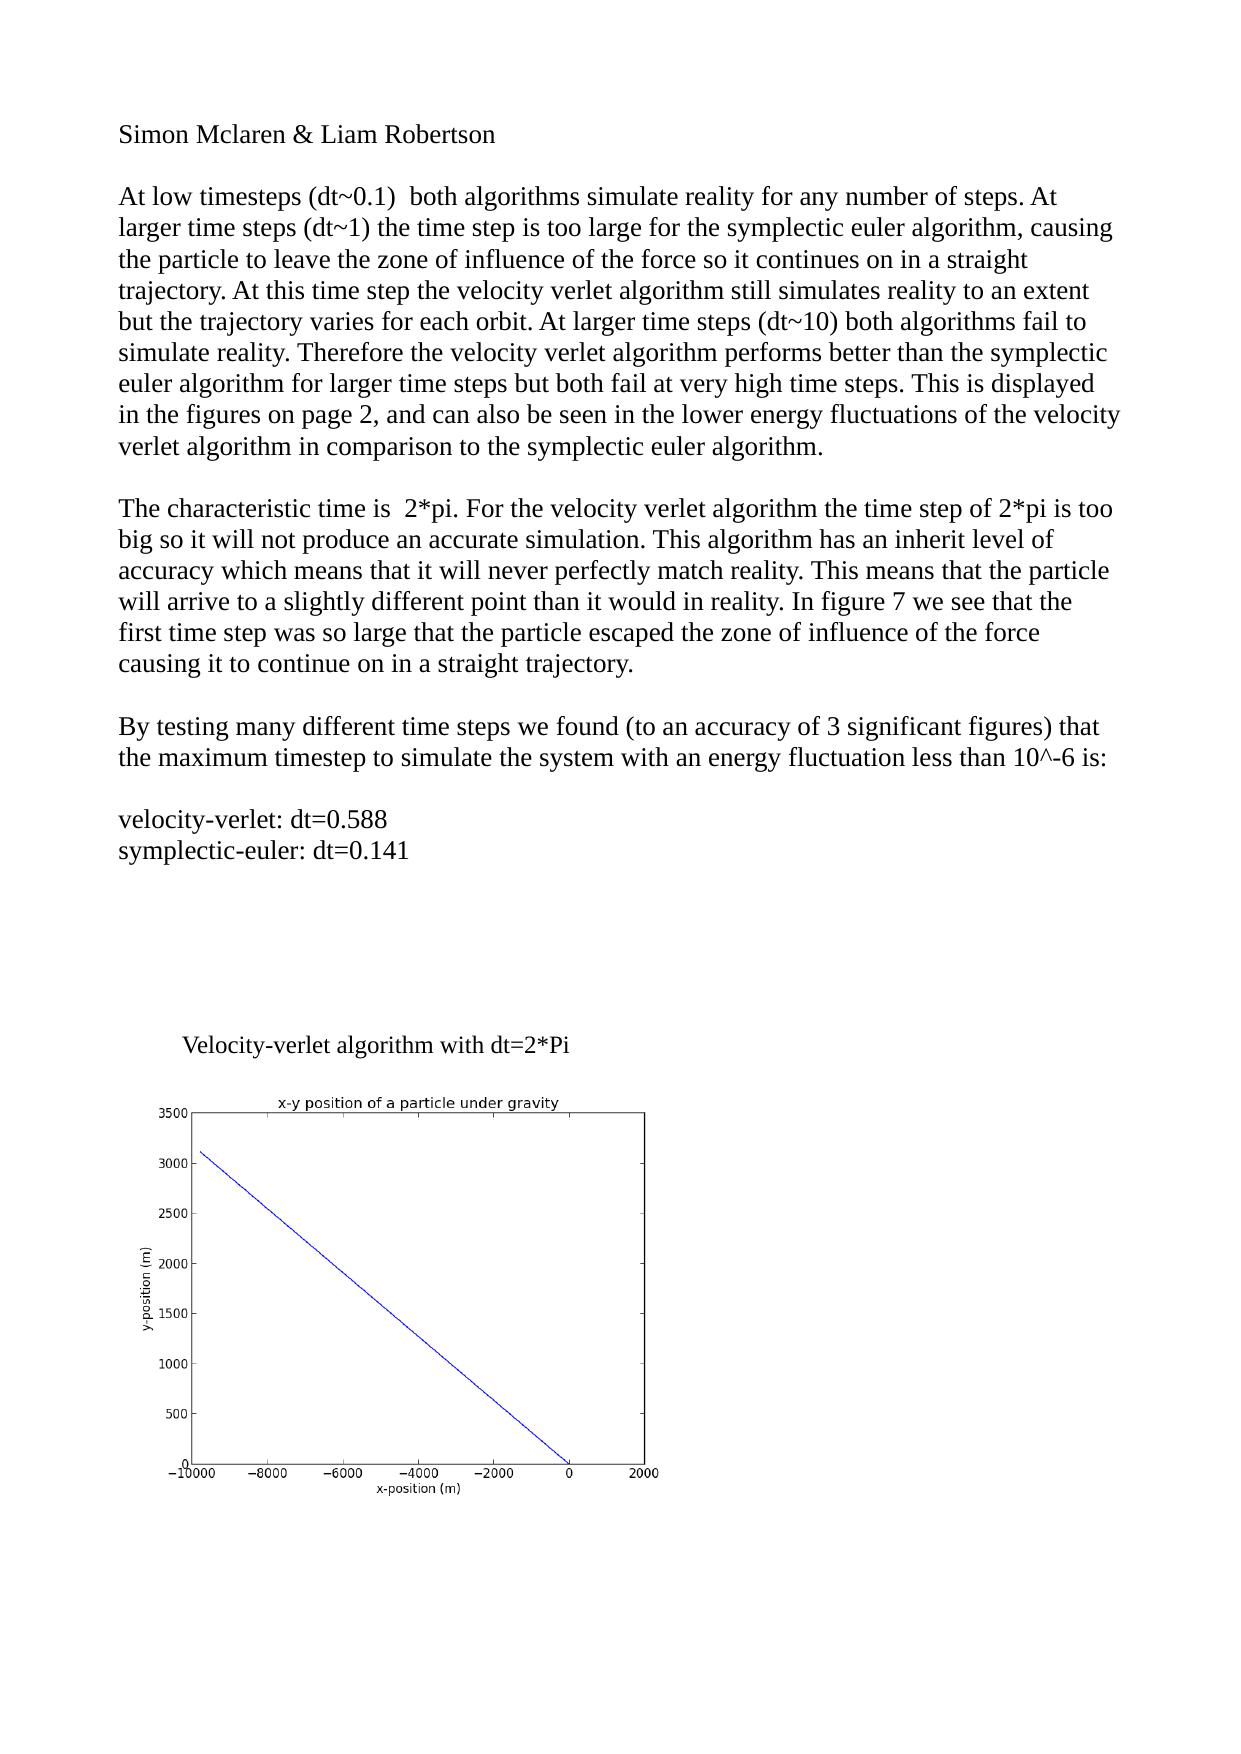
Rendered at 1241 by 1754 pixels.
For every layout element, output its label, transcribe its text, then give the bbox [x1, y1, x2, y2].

text symplectic-euler: dt=0.141 [118, 834, 1122, 866]
text The characteristic time is 2*pi. For the velocity verlet algorithm the time step of 2*pi is too big so it will not produce an accurate simulation. This algorithm has an inherit level of accuracy which means that it will never perfectly match reality. This means that the particle will arrive to a slightly different point than it would in reality. In figure 7 we see that the first time step was so large that the particle escaped the zone of influence of the force causing it to continue on in a straight trajectory. [118, 492, 1122, 679]
text By testing many different time steps we found (to an accuracy of 3 significant figures) that the maximum timestep to simulate the system with an energy fluctuation less than 10^-6 is: [118, 710, 1122, 772]
text velocity-verlet: dt=0.588 [118, 803, 1122, 834]
picture [119, 1070, 703, 1508]
text Simon Mclaren & Liam Robertson [118, 118, 1122, 149]
text At low timesteps (dt~0.1) both algorithms simulate reality for any number of steps. At larger time steps (dt~1) the time step is too large for the symplectic euler algorithm, causing the particle to leave the zone of influence of the force so it continues on in a straight trajectory. At this time step the velocity verlet algorithm still simulates reality to an extent but the trajectory varies for each orbit. At larger time steps (dt~10) both algorithms fail to simulate reality. Therefore the velocity verlet algorithm performs better than the symplectic euler algorithm for larger time steps but both fail at very high time steps. This is displayed in the figures on page 2, and can also be seen in the lower energy fluctuations of the velocity verlet algorithm in comparison to the symplectic euler algorithm. [118, 180, 1122, 461]
